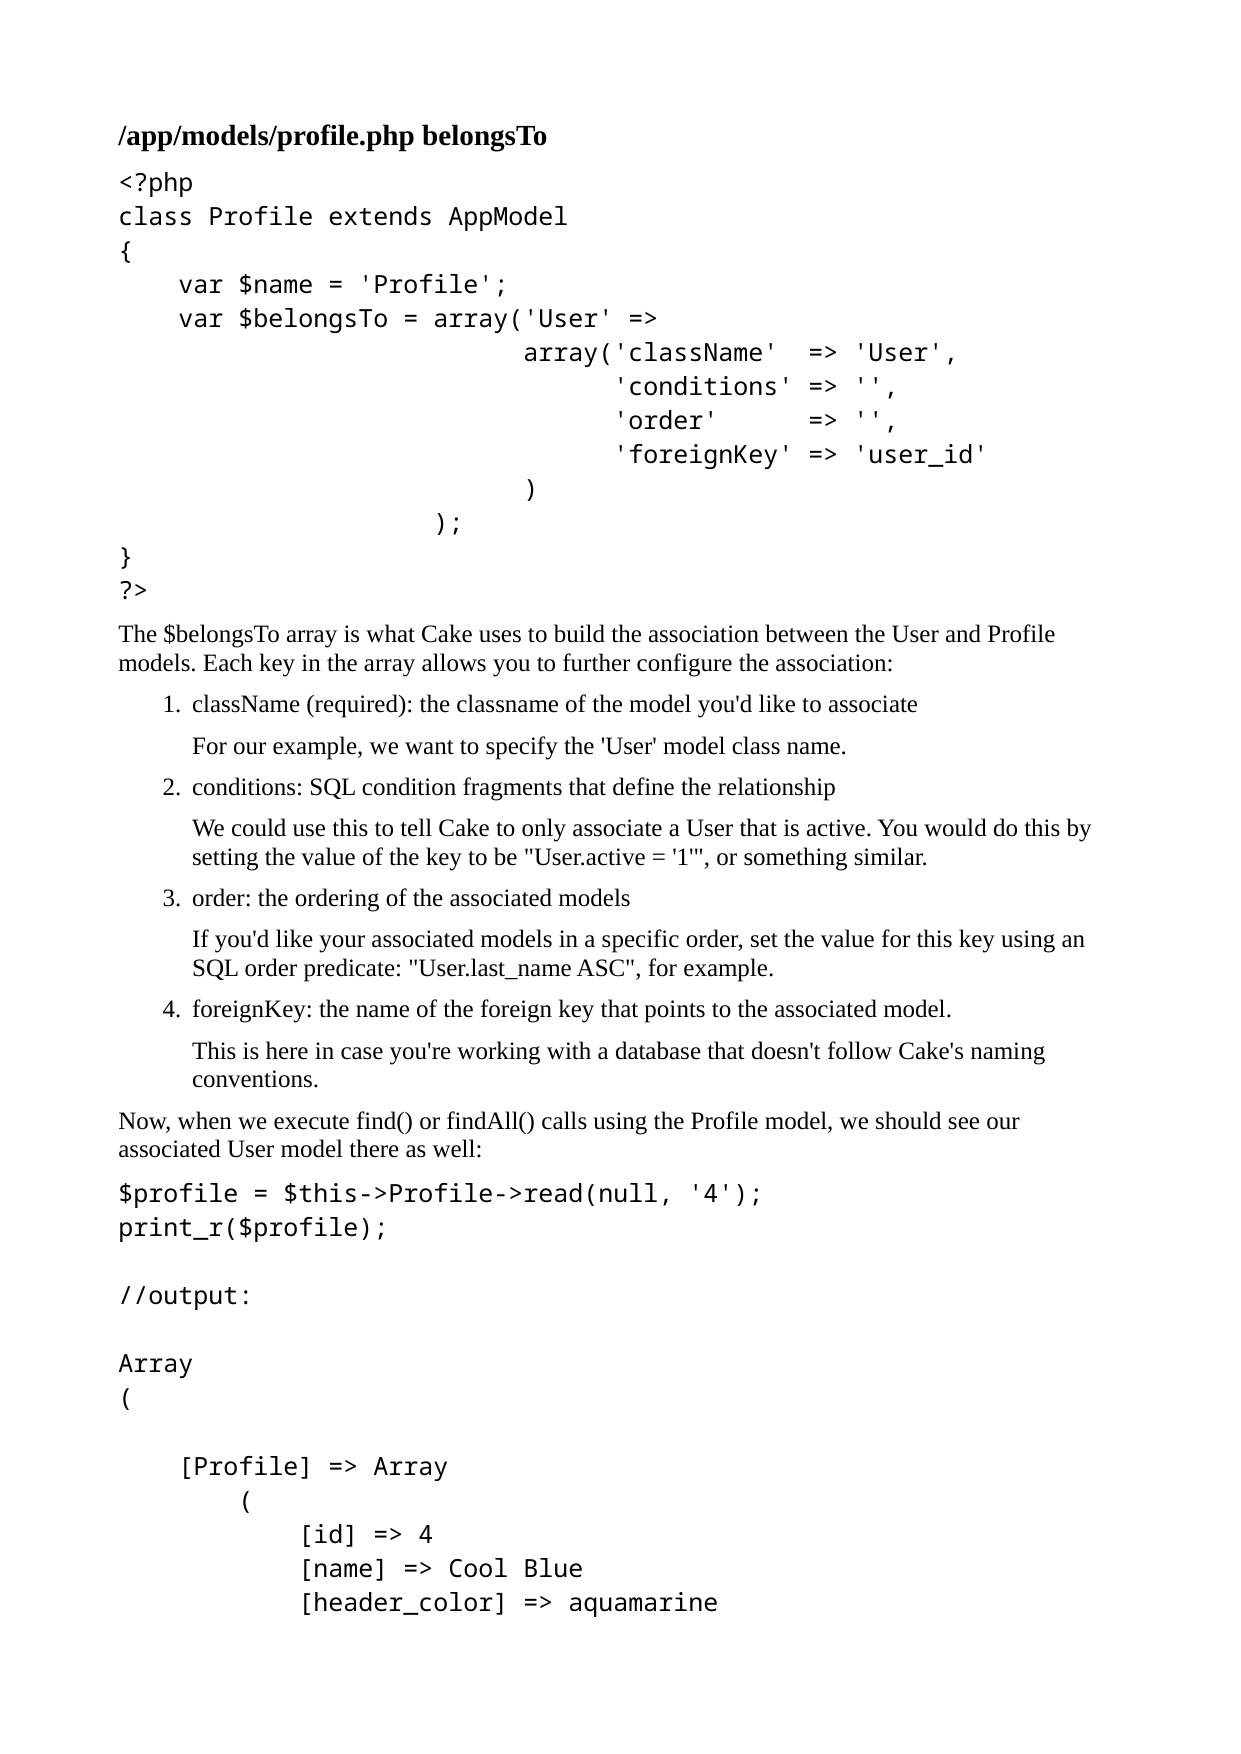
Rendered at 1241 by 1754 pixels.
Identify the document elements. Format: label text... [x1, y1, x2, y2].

list order: the ordering of the associated models [162, 883, 1122, 912]
list foreignKey: the name of the foreign key that points to the associated model. [162, 994, 1122, 1023]
list This is here in case you're working with a database that doesn't follow Cake's naming conventions. [162, 1036, 1122, 1093]
list We could use this to tell Cake to only associate a User that is active. You would do this by setting the value of the key to be "User.active = '1'", or something similar. [162, 813, 1122, 871]
subtitle /app/models/profile.php belongsTo [118, 118, 1122, 152]
list className (required): the classname of the model you'd like to associate [162, 689, 1122, 718]
text $profile = $this->Profile->read(null, '4'); print_r($profile); //output: Array ( [Profile] => Array ( [id] => 4 [name] => Cool Blue [header_color] => aquamarine [118, 1176, 1122, 1618]
list For our example, we want to specify the 'User' model class name. [162, 731, 1122, 759]
text The $belongsTo array is what Cake uses to build the association between the User and Profile models. Each key in the array allows you to further configure the association: [118, 619, 1122, 677]
text <?php class Profile extends AppModel { var $name = 'Profile'; var $belongsTo = array('User' => array('className' => 'User', 'conditions' => '', 'order' => '', 'foreignKey' => 'user_id' ) ); } ?> [118, 164, 1122, 607]
list conditions: SQL condition fragments that define the relationship [162, 772, 1122, 801]
text Now, when we execute find() or findAll() calls using the Profile model, we should see our associated User model there as well: [118, 1106, 1122, 1163]
list If you'd like your associated models in a specific order, set the value for this key using an SQL order predicate: "User.last_name ASC", for example. [162, 924, 1122, 982]
